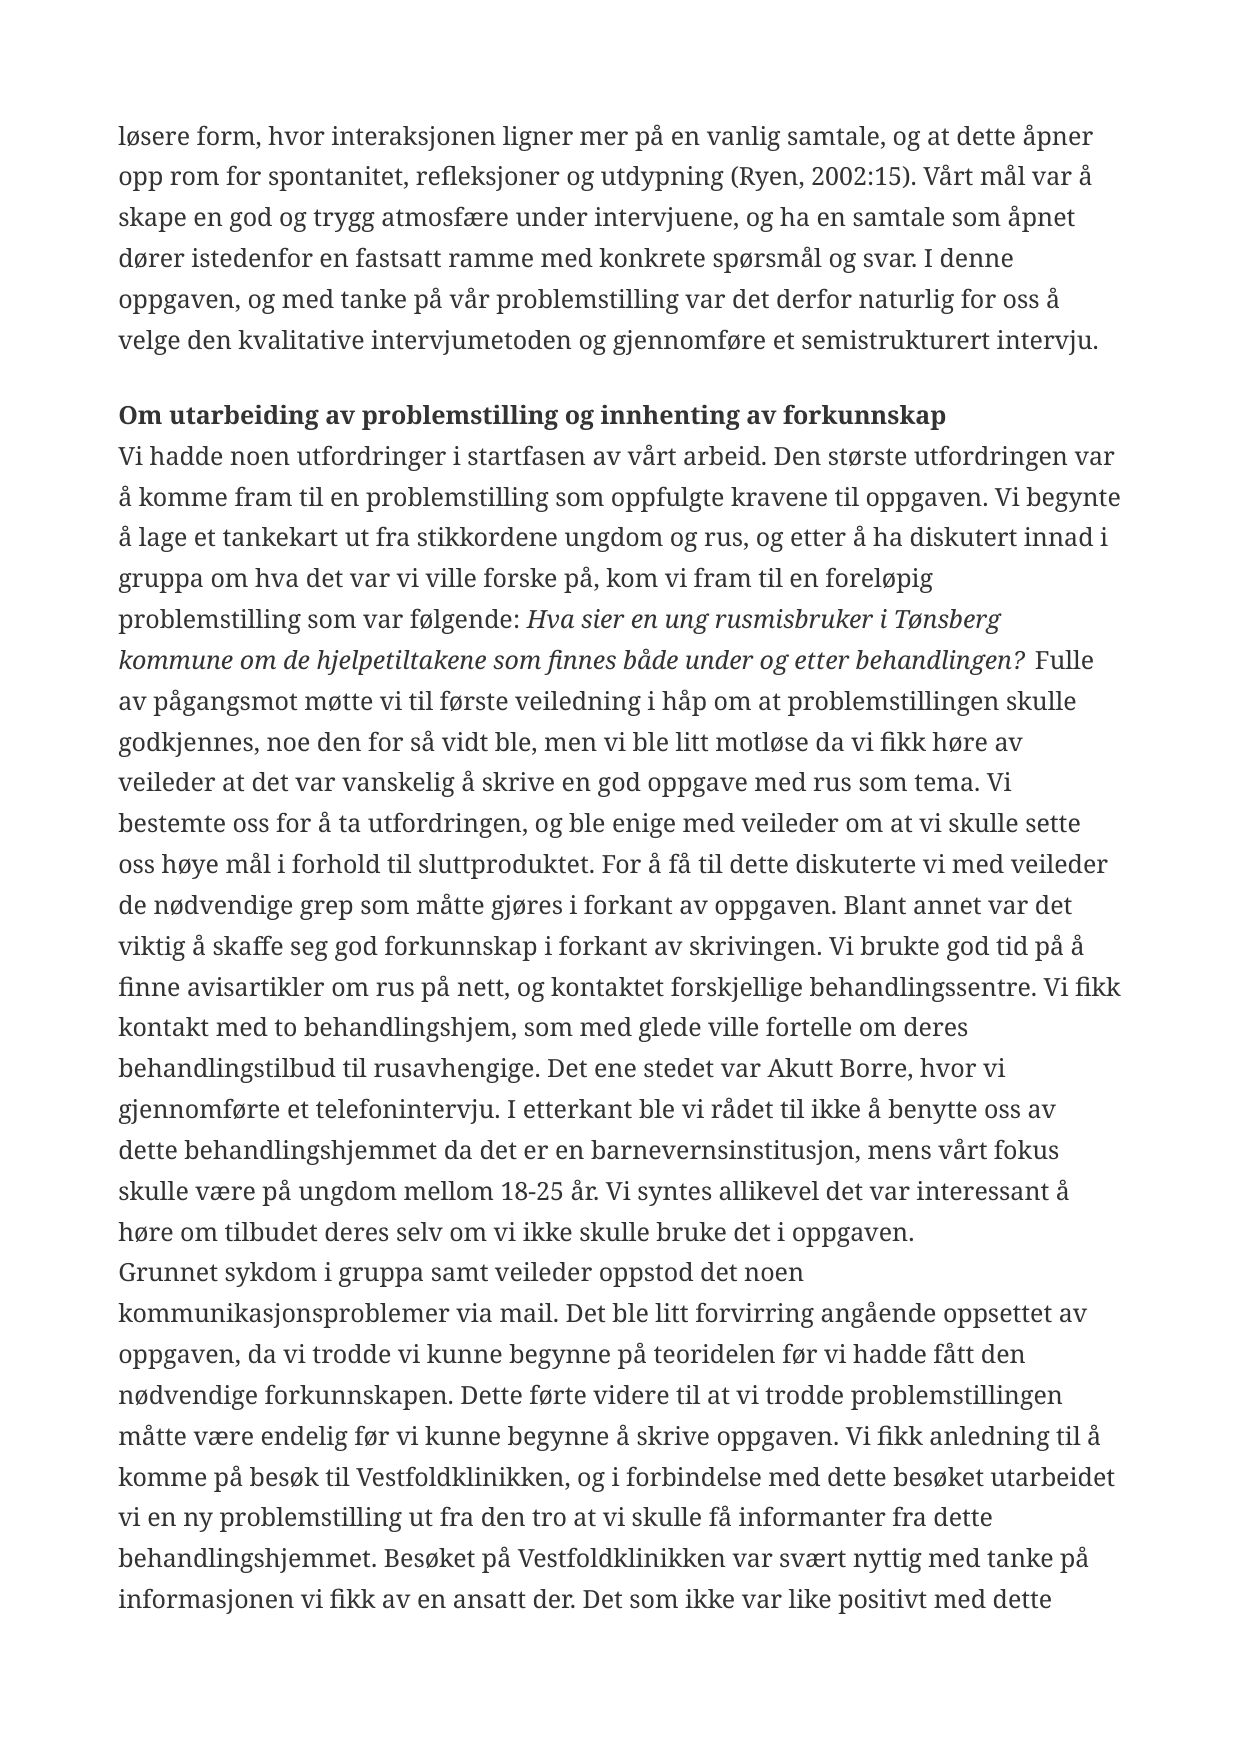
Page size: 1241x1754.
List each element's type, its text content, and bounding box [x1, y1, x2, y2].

text Grunnet sykdom i gruppa samt veileder oppstod det noen kommunikasjonsproblemer via mail. Det ble litt forvirring angående oppsettet av oppgaven, da vi trodde vi kunne begynne på teoridelen før vi hadde fått den nødvendige forkunnskapen. Dette førte videre til at vi trodde problemstillingen måtte være endelig før vi kunne begynne å skrive oppgaven. Vi fikk anledning til å komme på besøk til Vestfoldklinikken, og i forbindelse med dette besøket utarbeidet vi en ny problemstilling ut fra den tro at vi skulle få informanter fra dette behandlingshjemmet. Besøket på Vestfoldklinikken var svært nyttig med tanke på informasjonen vi fikk av en ansatt der. Det som ikke var like positivt med dette [118, 1255, 1122, 1616]
text løsere form, hvor interaksjonen ligner mer på en vanlig samtale, og at dette åpner opp rom for spontanitet, refleksjoner og utdypning (Ryen, 2002:15). Vårt mål var å skape en god og trygg atmosfære under intervjuene, og ha en samtale som åpnet dører istedenfor en fastsatt ramme med konkrete spørsmål og svar. I denne oppgaven, og med tanke på vår problemstilling var det derfor naturlig for oss å velge den kvalitative intervjumetoden og gjennomføre et semistrukturert intervju. [118, 118, 1122, 356]
text Vi hadde noen utfordringer i startfasen av vårt arbeid. Den største utfordringen var å komme fram til en problemstilling som oppfulgte kravene til oppgaven. Vi begynte å lage et tankekart ut fra stikkordene ungdom og rus, og etter å ha diskutert innad i gruppa om hva det var vi ville forske på, kom vi fram til en foreløpig problemstilling som var følgende: Hva sier en ung rusmisbruker i Tønsberg kommune om de hjelpetiltakene som finnes både under og etter behandlingen? Fulle av pågangsmot møtte vi til første veiledning i håp om at problemstillingen skulle godkjennes, noe den for så vidt ble, men vi ble litt motløse da vi fikk høre av veileder at det var vanskelig å skrive en god oppgave med rus som tema. Vi bestemte oss for å ta utfordringen, og ble enige med veileder om at vi skulle sette oss høye mål i forhold til sluttproduktet. For å få til dette diskuterte vi med veileder de nødvendige grep som måtte gjøres i forkant av oppgaven. Blant annet var det viktig å skaffe seg god forkunnskap i forkant av skrivingen. Vi brukte god tid på å finne avisartikler om rus på nett, og kontaktet forskjellige behandlingssentre. Vi fikk kontakt med to behandlingshjem, som med glede ville fortelle om deres behandlingstilbud til rusavhengige. Det ene stedet var Akutt Borre, hvor vi gjennomførte et telefonintervju. I etterkant ble vi rådet til ikke å benytte oss av dette behandlingshjemmet da det er en barnevernsinstitusjon, mens vårt fokus skulle være på ungdom mellom 18-25 år. Vi syntes allikevel det var interessant å høre om tilbudet deres selv om vi ikke skulle bruke det i oppgaven. [118, 438, 1122, 1248]
text Om utarbeiding av problemstilling og innhenting av forkunnskap [118, 398, 1122, 432]
